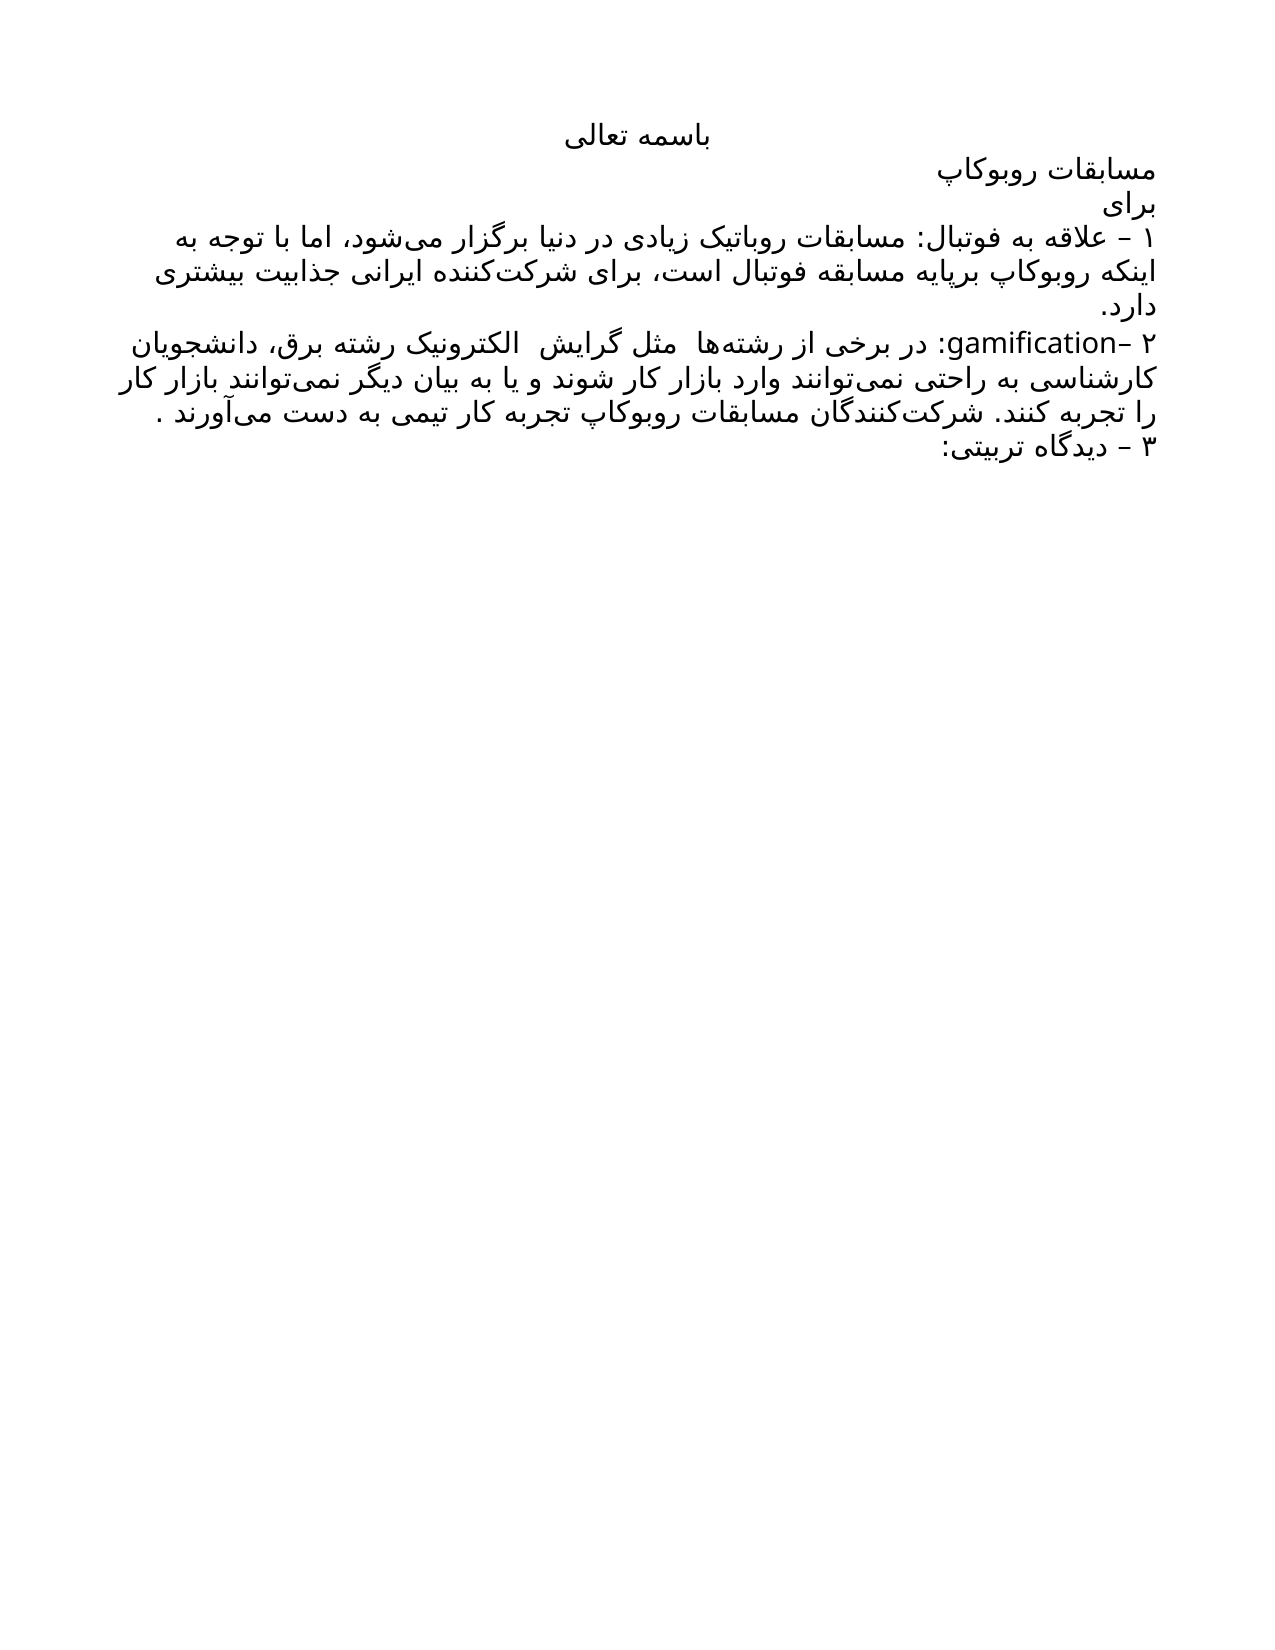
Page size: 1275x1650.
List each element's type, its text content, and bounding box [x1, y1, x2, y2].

text ۱ – علاقه به فوتبال:‌ مسابقات روباتیک زیادی در دنیا برگزار می‌شود، اما با توجه به اینکه روبوکاپ برپایه مسابقه‌ فوتبال است، برای شرکت‌کننده ایرانی جذابیت بیشتری دارد. [118, 220, 1157, 322]
text باسمه تعالی [118, 118, 1157, 152]
text ۳ – دیدگاه تربیتی: [118, 429, 1157, 463]
text برای [118, 186, 1157, 220]
text مسابقات روبوکاپ [118, 152, 1157, 186]
text ۲ –gamification: در برخی از رشته‌ها مثل گرایش الکترونیک رشته برق، دانشجویان کارشناسی به راحتی نمی‌توانند وارد بازار کار شوند و یا به بیان دیگر نمی‌توانند بازار کار را تجربه کنند. شرکت‌کنندگان مسابقات روبوکاپ تجربه کار تیمی به دست می‌آورند . [118, 322, 1157, 429]
